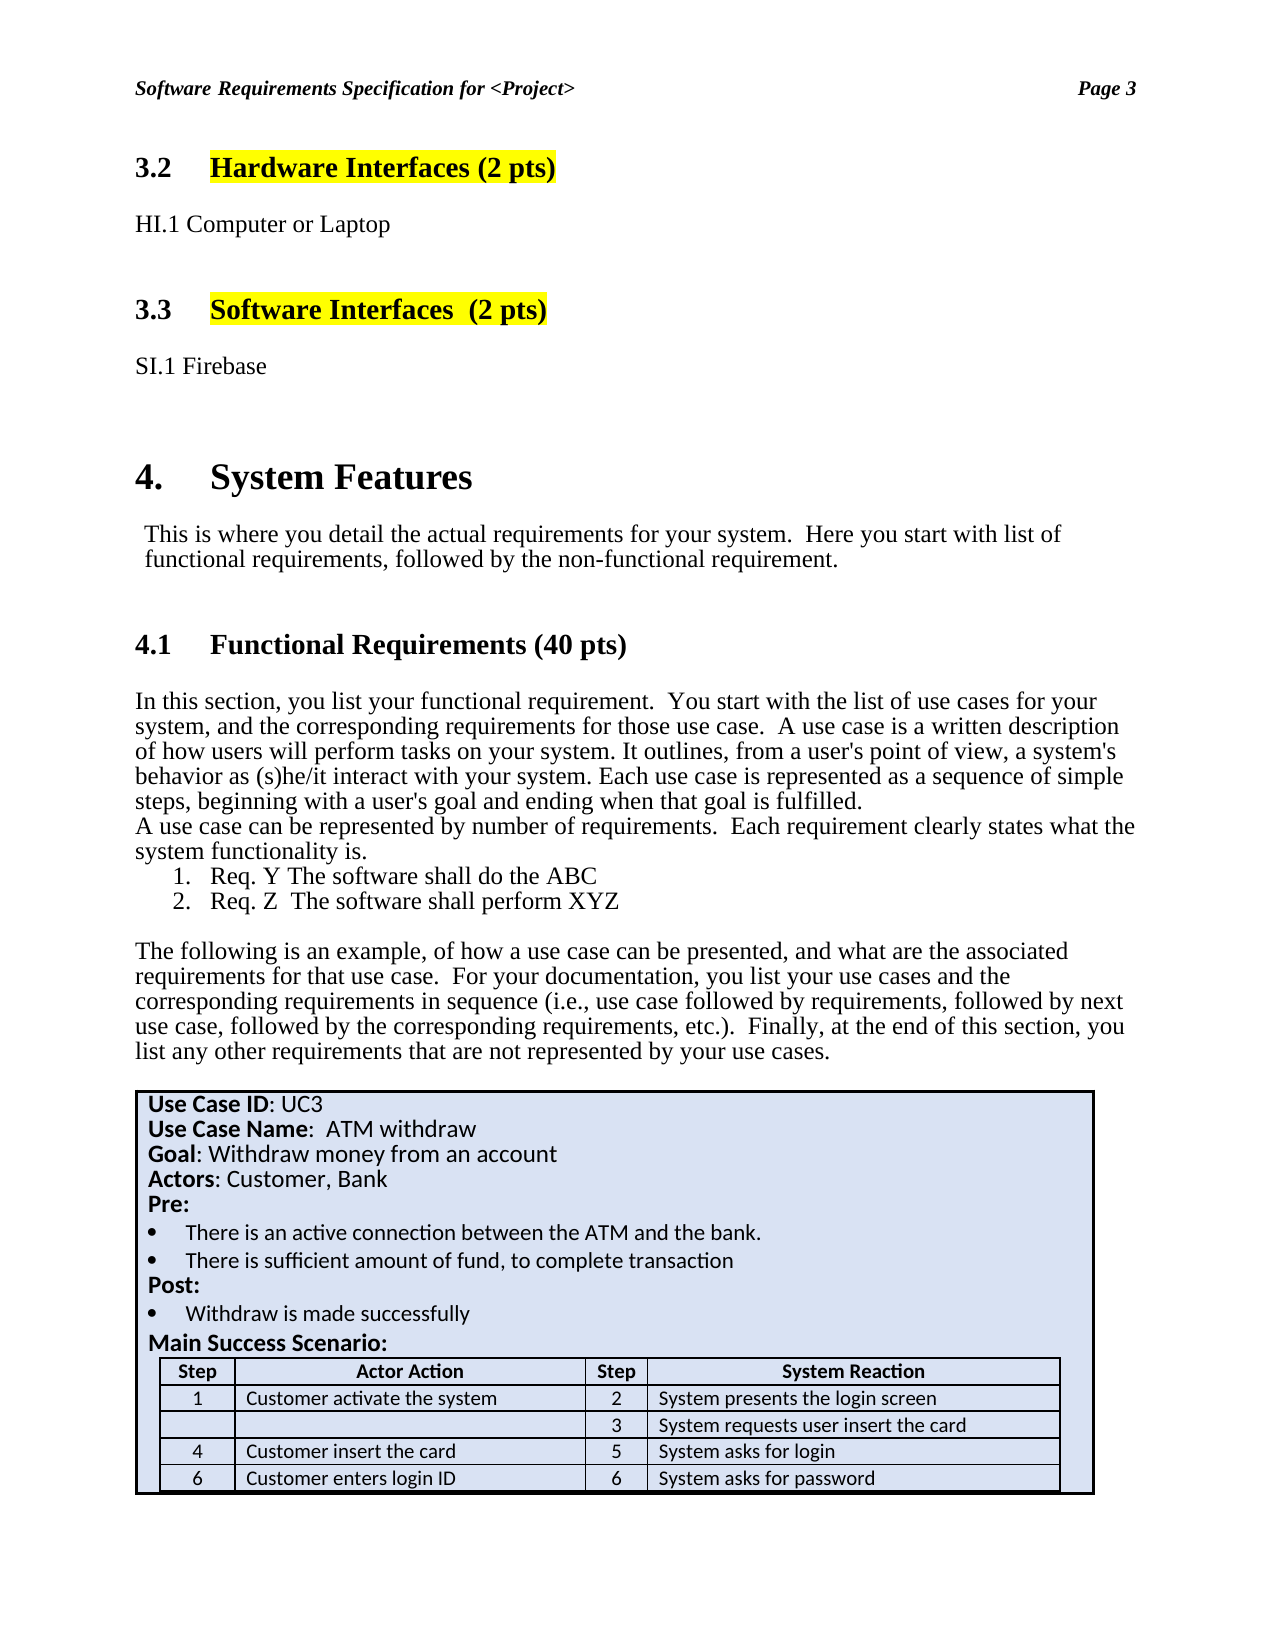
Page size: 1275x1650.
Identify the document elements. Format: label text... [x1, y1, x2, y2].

table_header Step [586, 1359, 647, 1384]
text A use case can be represented by number of requirements. Each requirement clearly states what the system functionality is. [135, 814, 1140, 864]
table_cell 3 [586, 1412, 647, 1437]
text HI.1 Computer or Laptop [135, 213, 1140, 238]
table_cell Customer activate the system [236, 1386, 585, 1410]
subtitle System Features [135, 454, 1140, 498]
table_cell System asks for password [648, 1465, 1059, 1490]
table_cell [236, 1412, 585, 1437]
table_cell 6 [161, 1465, 234, 1490]
table_cell System asks for login [648, 1439, 1059, 1463]
table_cell Customer enters login ID [236, 1465, 585, 1490]
subtitle Hardware Interfaces (2 pts) [135, 150, 1140, 183]
text The following is an example, of how a use case can be presented, and what are the associated requirements for that use case. For your documentation, you list your use cases and the corresponding requirements in sequence (i.e., use case followed by requirements, followed by next use case, followed by the corresponding requirements, etc.). Finally, at the end of this section, you list any other requirements that are not represented by your use cases. [135, 939, 1140, 1064]
table_header Actor Action [236, 1359, 585, 1384]
table_cell System requests user insert the card [648, 1412, 1059, 1437]
subtitle Functional Requirements (40 pts) [135, 627, 1140, 660]
list Req. Y The software shall do the ABC [172, 864, 1140, 889]
table_header Step [161, 1359, 234, 1384]
table_cell 2 [586, 1386, 647, 1410]
subtitle Software Interfaces (2 pts) [135, 292, 1140, 325]
table_cell Customer insert the card [236, 1439, 585, 1463]
table_header Use Case ID: UC3 Use Case Name: ATM withdraw Goal: Withdraw money from an account Actors: Customer, Bank Pre: There is an active connection between the ATM and the bank. There is sufficient amount of fund, to complete transaction Post: Withdraw is made successfully Main Success Scenario: [138, 1093, 1092, 1492]
table_cell 5 [586, 1439, 647, 1463]
list Req. Z The software shall perform XYZ [172, 889, 1140, 914]
table_cell System presents the login screen [648, 1386, 1059, 1410]
text This is where you detail the actual requirements for your system. Here you start with list of functional requirements, followed by the non-functional requirement. [144, 523, 1140, 573]
text SI.1 Firebase [135, 354, 1140, 379]
table_cell [161, 1412, 234, 1437]
table_cell 4 [161, 1439, 234, 1463]
text In this section, you list your functional requirement. You start with the list of use cases for your system, and the corresponding requirements for those use case. A use case is a written description of how users will perform tasks on your system. It outlines, from a user's point of view, a system's behavior as (s)he/it interact with your system. Each use case is represented as a sequence of simple steps, beginning with a user's goal and ending when that goal is fulfilled. [135, 689, 1140, 814]
table_cell 1 [161, 1386, 234, 1410]
table_cell 6 [586, 1465, 647, 1490]
table_header System Reaction [648, 1359, 1059, 1384]
